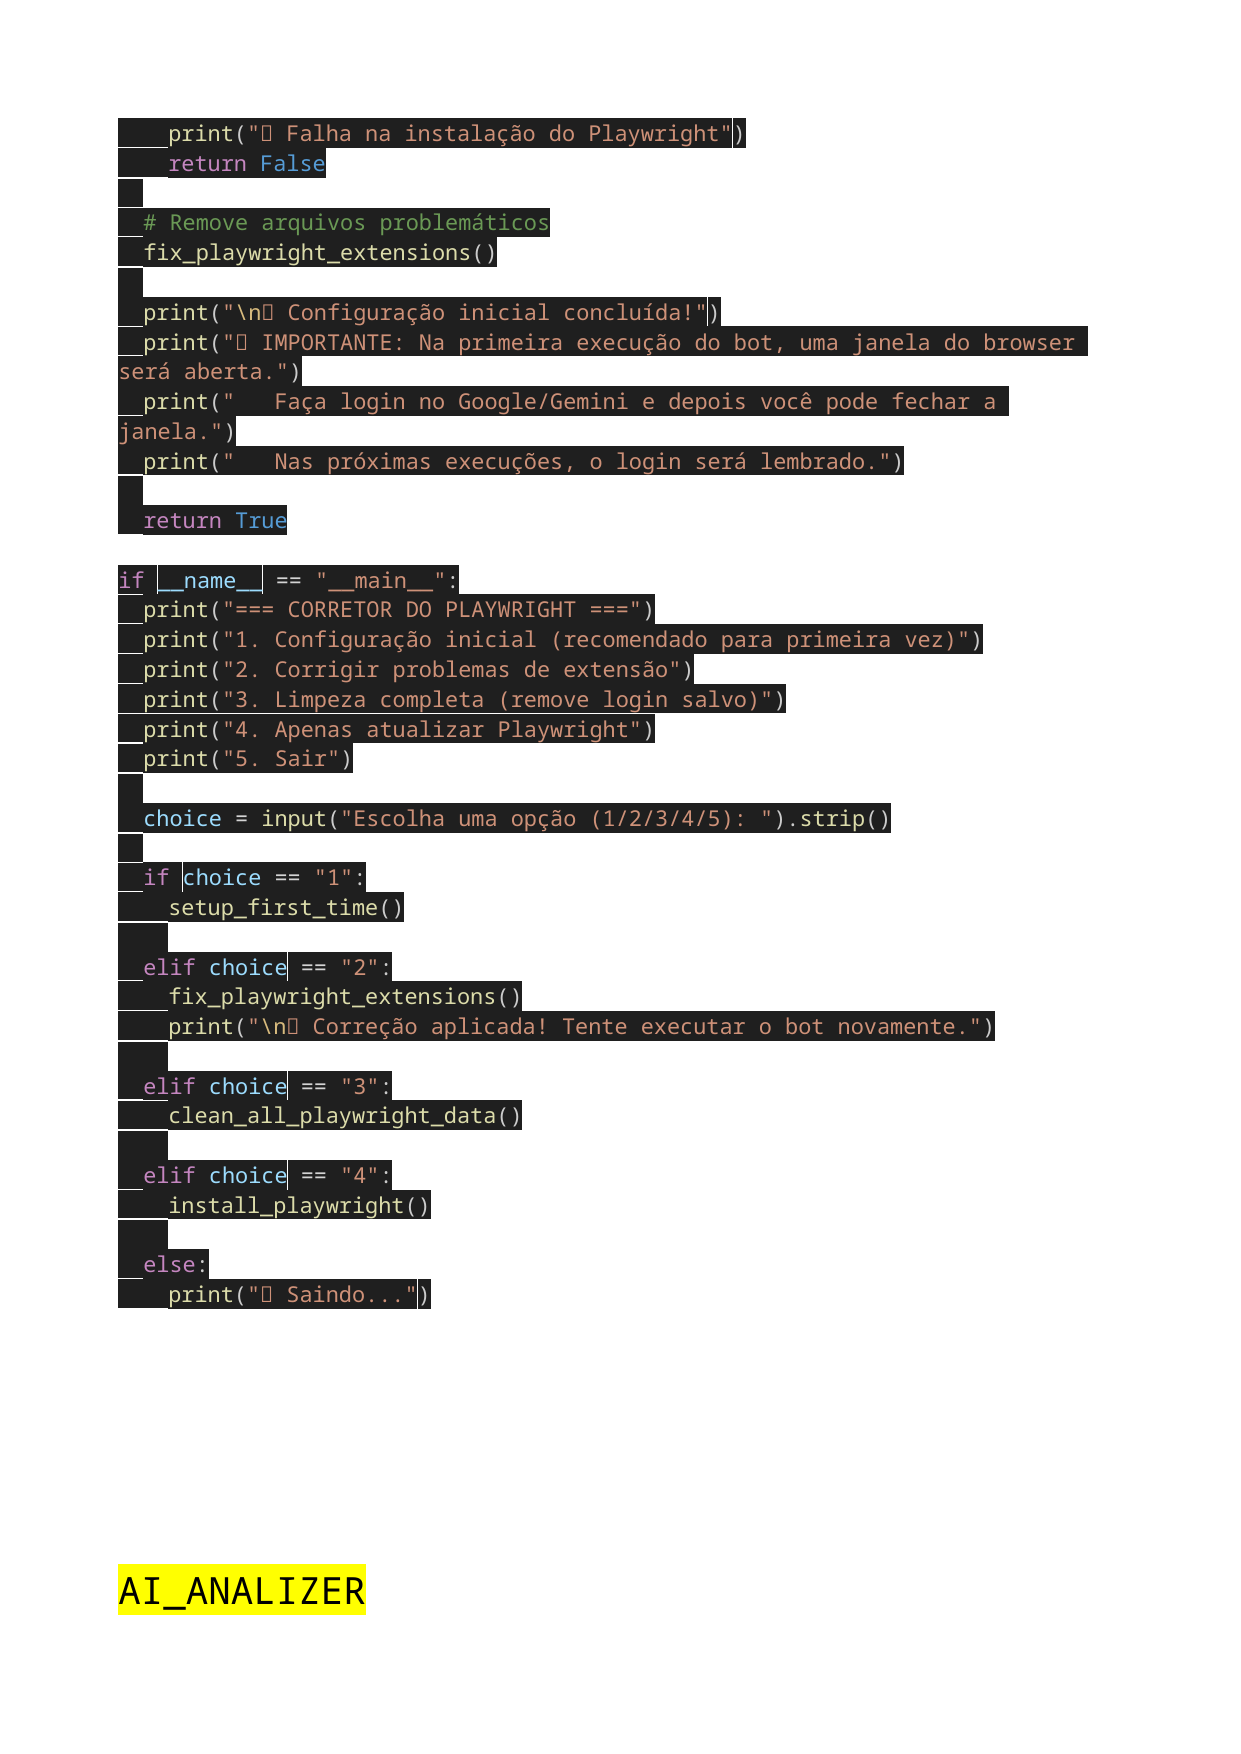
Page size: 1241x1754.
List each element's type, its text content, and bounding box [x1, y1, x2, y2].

text elif choice == "2": [118, 952, 1122, 981]
text print("2. Corrigir problemas de extensão") [118, 654, 1122, 684]
text print("3. Limpeza completa (remove login salvo)") [118, 684, 1122, 713]
text elif choice == "3": [118, 1071, 1122, 1100]
text print("\n✅ Configuração inicial concluída!") [118, 297, 1122, 326]
text fix_playwright_extensions() [118, 237, 1122, 267]
text # Remove arquivos problemáticos [118, 207, 1122, 237]
text print("5. Sair") [118, 743, 1122, 773]
text clean_all_playwright_data() [118, 1100, 1122, 1130]
text print("💡 IMPORTANTE: Na primeira execução do bot, uma janela do browser será aberta.") [118, 326, 1122, 386]
text print("\n✅ Correção aplicada! Tente executar o bot novamente.") [118, 1011, 1122, 1041]
text return True [118, 505, 1122, 535]
text print("1. Configuração inicial (recomendado para primeira vez)") [118, 624, 1122, 654]
text print("4. Apenas atualizar Playwright") [118, 713, 1122, 743]
text AI_ANALIZER [118, 1564, 1122, 1615]
text else: [118, 1249, 1122, 1279]
text if choice == "1": [118, 862, 1122, 892]
text print(" Nas próximas execuções, o login será lembrado.") [118, 446, 1122, 475]
text if __name__ == "__main__": [118, 564, 1122, 594]
text return False [118, 148, 1122, 178]
text print("=== CORRETOR DO PLAYWRIGHT ===") [118, 594, 1122, 624]
text print("❌ Falha na instalação do Playwright") [118, 118, 1122, 148]
text install_playwright() [118, 1190, 1122, 1219]
text choice = input("Escolha uma opção (1/2/3/4/5): ").strip() [118, 803, 1122, 833]
text elif choice == "4": [118, 1160, 1122, 1190]
text setup_first_time() [118, 892, 1122, 922]
text print("👋 Saindo...") [118, 1279, 1122, 1309]
text fix_playwright_extensions() [118, 981, 1122, 1011]
text print(" Faça login no Google/Gemini e depois você pode fechar a janela.") [118, 386, 1122, 446]
